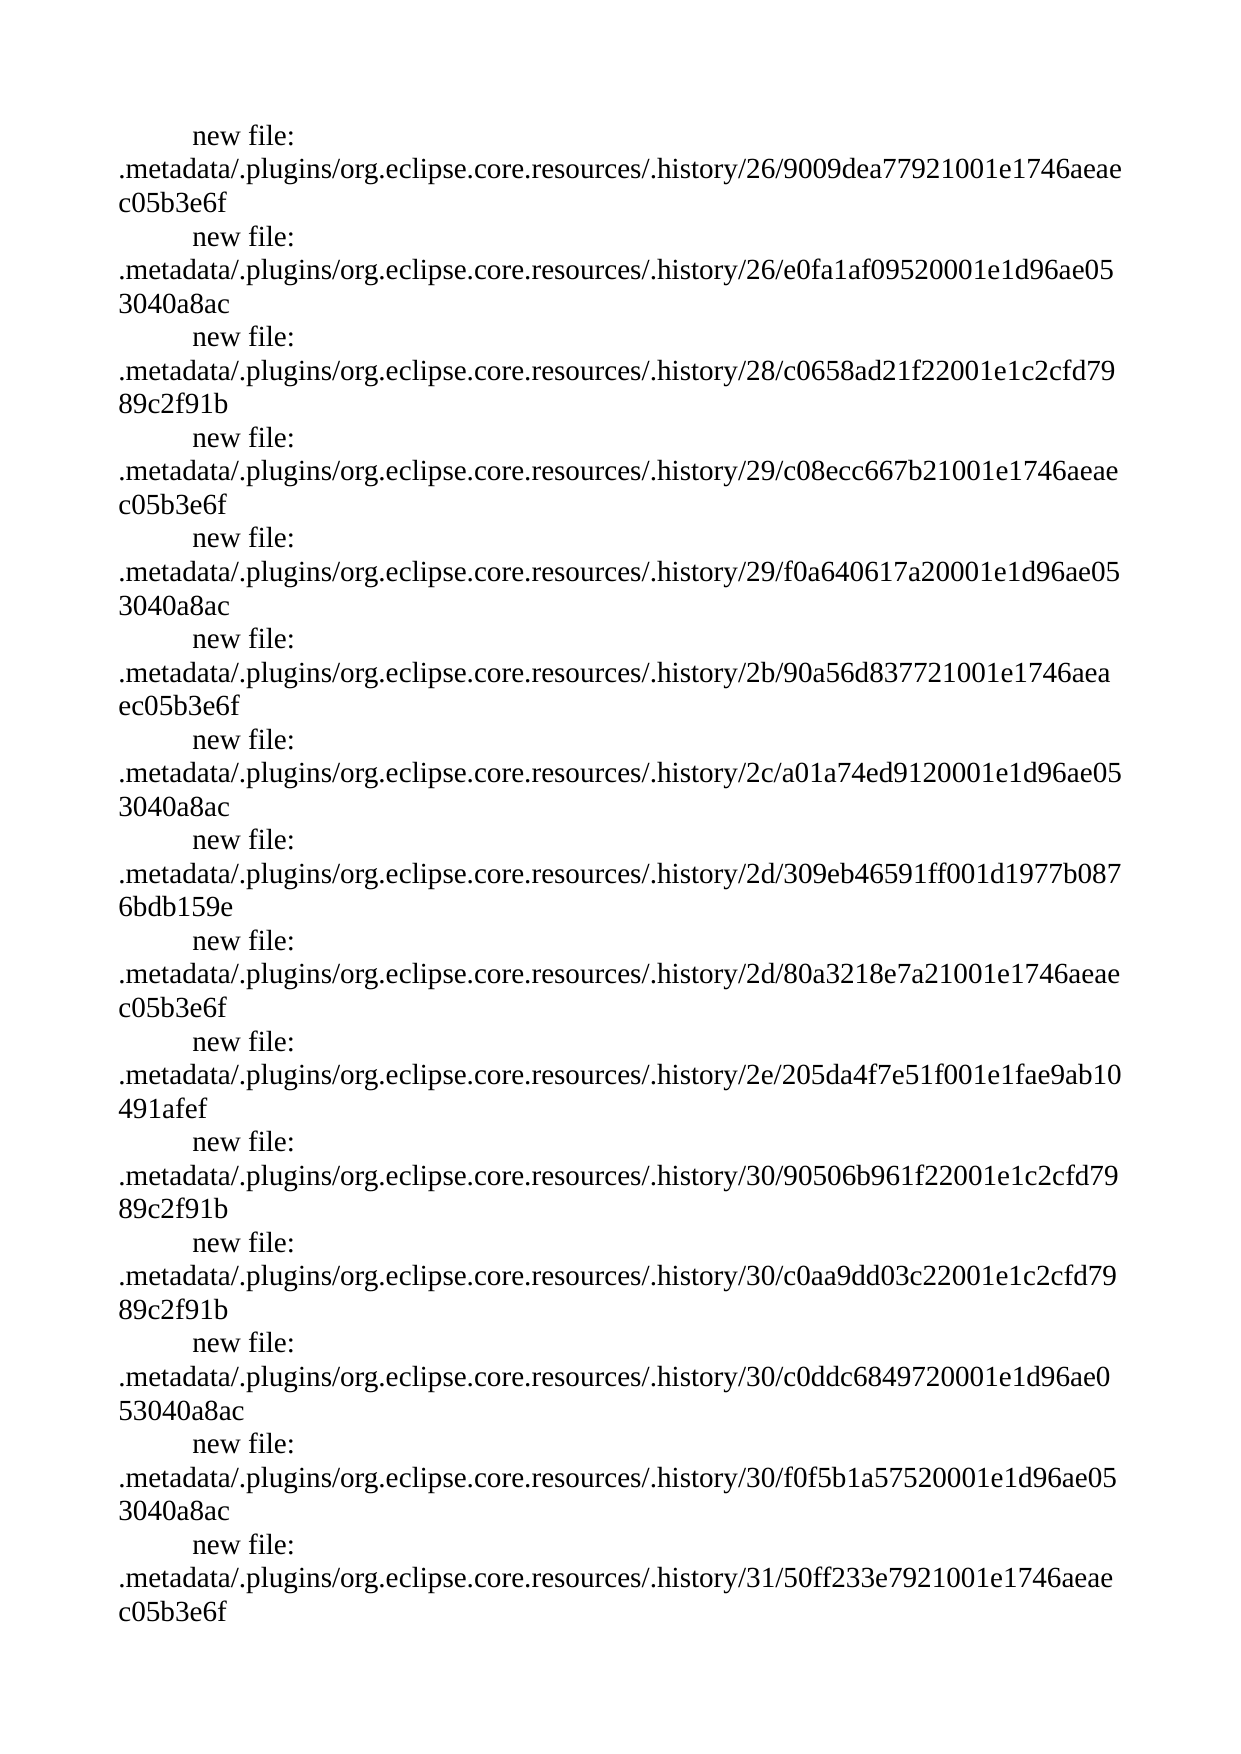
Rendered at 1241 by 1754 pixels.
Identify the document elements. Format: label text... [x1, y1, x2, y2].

text new file: .metadata/.plugins/org.eclipse.core.resources/.history/26/9009dea77921001e1746aeaec05b3e6f [118, 118, 1122, 219]
text new file: .metadata/.plugins/org.eclipse.core.resources/.history/30/90506b961f22001e1c2cfd7989c2f91b [118, 1124, 1122, 1225]
text new file: .metadata/.plugins/org.eclipse.core.resources/.history/2d/309eb46591ff001d1977b0876bdb159e [118, 822, 1122, 923]
text new file: .metadata/.plugins/org.eclipse.core.resources/.history/2e/205da4f7e51f001e1fae9ab10491afef [118, 1024, 1122, 1124]
text new file: .metadata/.plugins/org.eclipse.core.resources/.history/26/e0fa1af09520001e1d96ae053040a8ac [118, 219, 1122, 319]
text new file: .metadata/.plugins/org.eclipse.core.resources/.history/29/f0a640617a20001e1d96ae053040a8ac [118, 521, 1122, 621]
text new file: .metadata/.plugins/org.eclipse.core.resources/.history/29/c08ecc667b21001e1746aeaec05b3e6f [118, 420, 1122, 521]
text new file: .metadata/.plugins/org.eclipse.core.resources/.history/2c/a01a74ed9120001e1d96ae053040a8ac [118, 722, 1122, 822]
text new file: .metadata/.plugins/org.eclipse.core.resources/.history/30/c0ddc6849720001e1d96ae053040a8ac [118, 1326, 1122, 1426]
text new file: .metadata/.plugins/org.eclipse.core.resources/.history/2b/90a56d837721001e1746aeaec05b3e6f [118, 621, 1122, 722]
text new file: .metadata/.plugins/org.eclipse.core.resources/.history/30/c0aa9dd03c22001e1c2cfd7989c2f91b [118, 1225, 1122, 1326]
text new file: .metadata/.plugins/org.eclipse.core.resources/.history/28/c0658ad21f22001e1c2cfd7989c2f91b [118, 319, 1122, 420]
text new file: .metadata/.plugins/org.eclipse.core.resources/.history/2d/80a3218e7a21001e1746aeaec05b3e6f [118, 923, 1122, 1024]
text new file: .metadata/.plugins/org.eclipse.core.resources/.history/31/50ff233e7921001e1746aeaec05b3e6f [118, 1527, 1122, 1627]
text new file: .metadata/.plugins/org.eclipse.core.resources/.history/30/f0f5b1a57520001e1d96ae053040a8ac [118, 1426, 1122, 1527]
